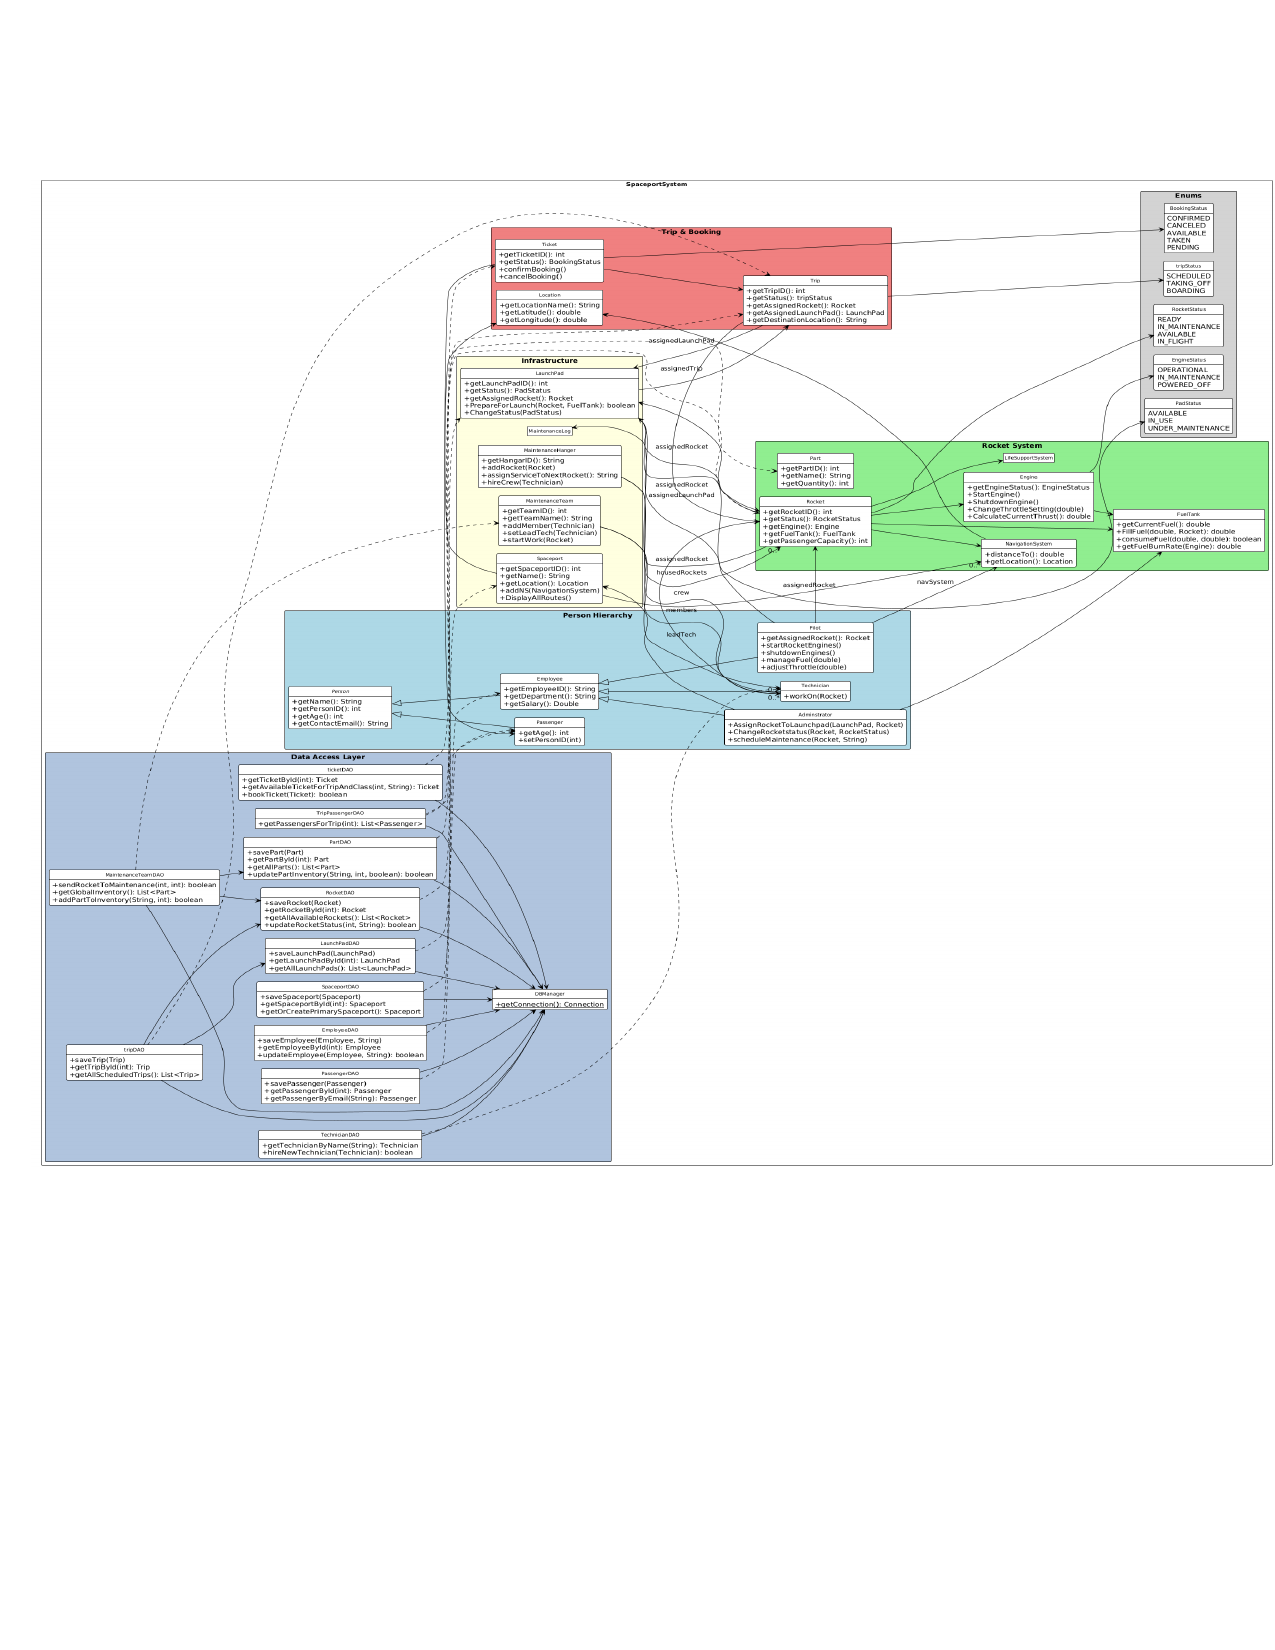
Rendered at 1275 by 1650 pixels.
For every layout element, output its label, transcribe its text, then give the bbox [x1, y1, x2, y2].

text The complete Source code should be provided in a separate file. [150, 1281, 1125, 1310]
picture [31, 176, 1275, 1167]
